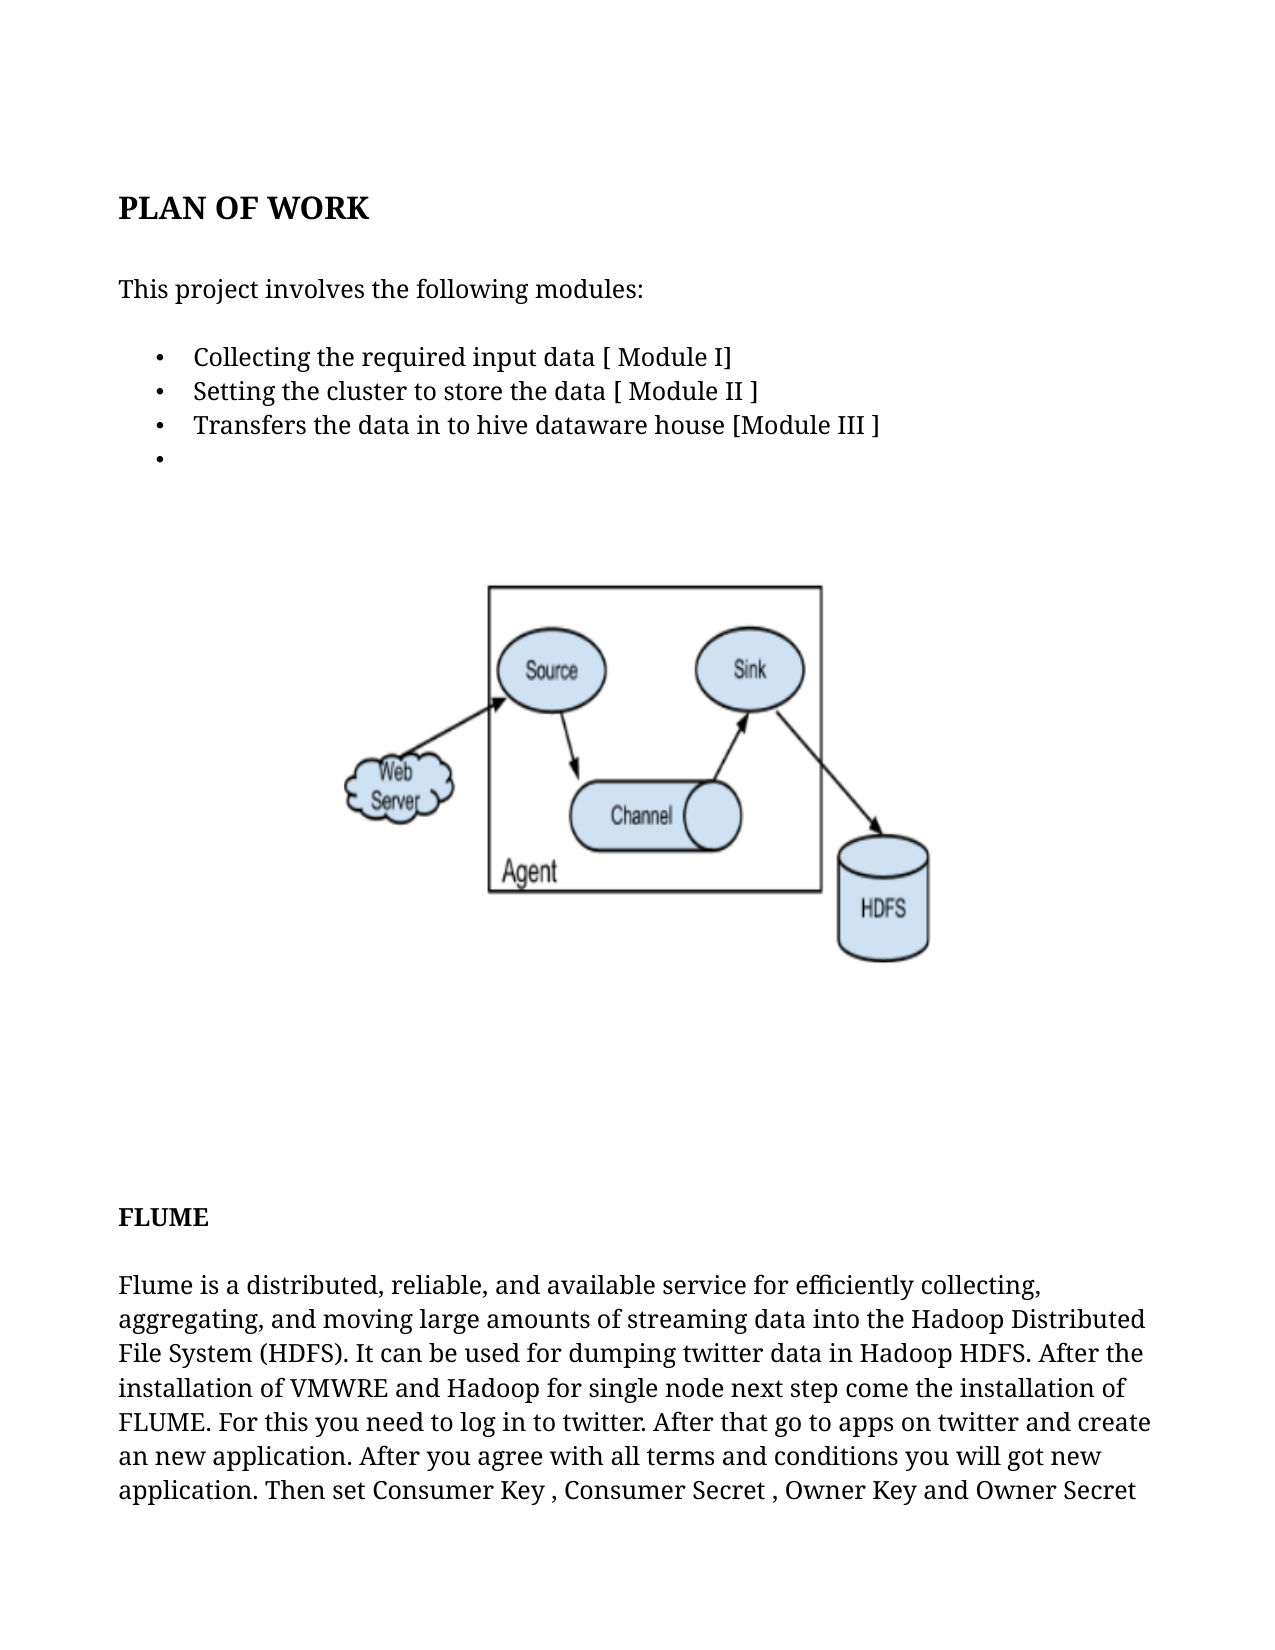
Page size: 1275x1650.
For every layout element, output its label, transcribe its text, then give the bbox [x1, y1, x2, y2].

text Flume is a distributed, reliable, and available service for efficiently collecting, aggregating, and moving large amounts of streaming data into the Hadoop Distributed File System (HDFS). It can be used for dumping twitter data in Hadoop HDFS. After the installation of VMWRE and Hadoop for single node next step come the installation of FLUME. For this you need to log in to twitter. After that go to apps on twitter and create an new application. After you agree with all terms and conditions you will got new application. Then set Consumer Key , Consumer Secret , Owner Key and Owner Secret [118, 1268, 1157, 1506]
list Setting the cluster to store the data [ Module II ] [156, 374, 1157, 408]
picture [317, 567, 958, 980]
list Collecting the required input data [ Module I] [156, 339, 1157, 374]
text FLUME [118, 1200, 1157, 1234]
text This project involves the following modules: [118, 271, 1157, 306]
list Transfers the data in to hive dataware house [Module III ] [156, 408, 1157, 442]
text PLAN OF WORK [118, 186, 1157, 229]
